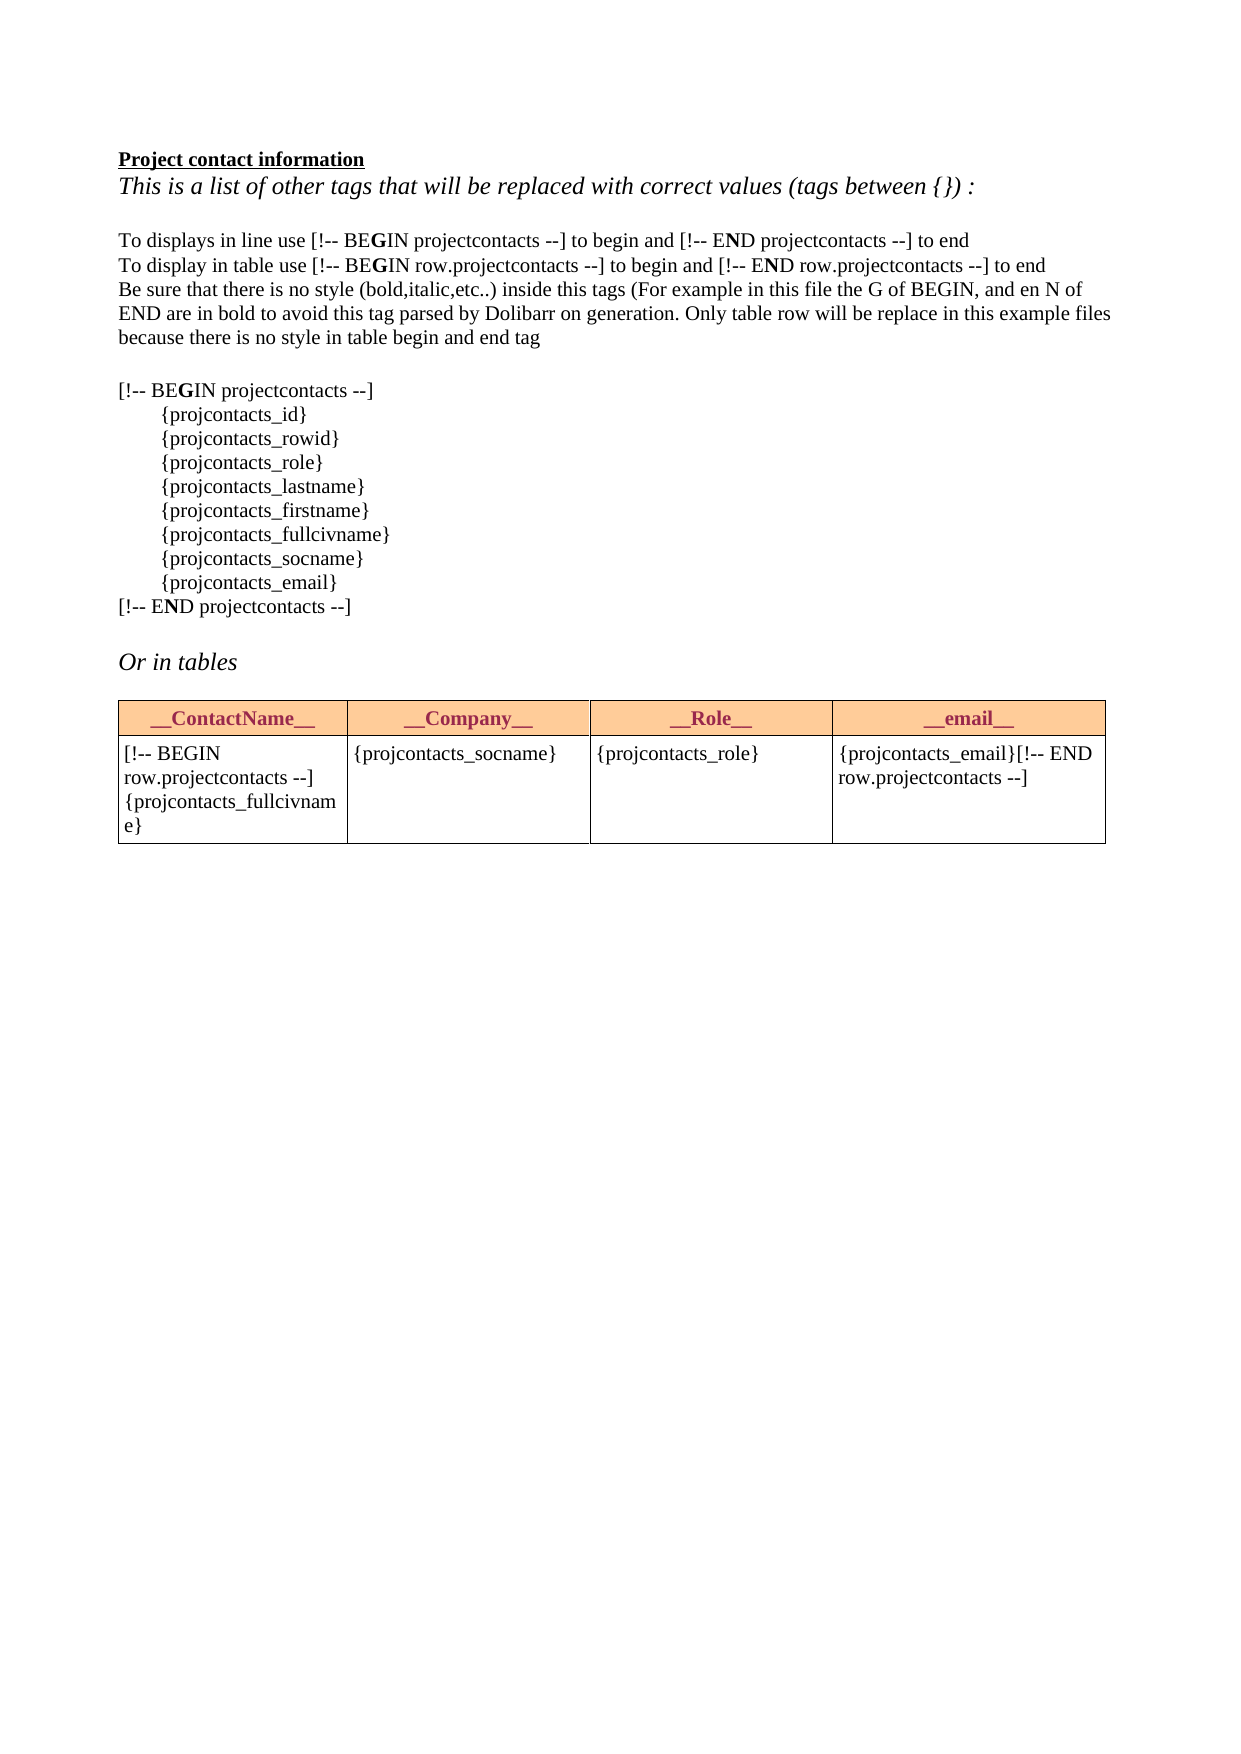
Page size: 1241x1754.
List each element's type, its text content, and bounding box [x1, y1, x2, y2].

text {projcontacts_rowid} [118, 426, 1122, 450]
table_cell {projcontacts_role} [591, 736, 832, 843]
text {projcontacts_socname} [118, 546, 1122, 570]
text Be sure that there is no style (bold,italic,etc..) inside this tags (For example in this file the G of BEGIN, and en N of END are in bold to avoid this tag parsed by Dolibarr on generation. Only table row will be replace in this example files because there is no style in table begin and end tag [118, 277, 1122, 349]
text {projcontacts_lastname} [118, 474, 1122, 498]
table_cell [!-- BEGIN row.projectcontacts --]{projcontacts_fullcivname} [119, 736, 347, 843]
text {projcontacts_role} [118, 450, 1122, 474]
text To display in table use [!-- BEGIN row.projectcontacts --] to begin and [!-- END row.projectcontacts --] to end [118, 252, 1122, 277]
text {projcontacts_firstname} [118, 498, 1122, 522]
text {projcontacts_id} [118, 402, 1122, 426]
table_header __email__ [833, 701, 1105, 735]
text Or in tables [118, 647, 1122, 676]
table_header __Role__ [591, 701, 832, 735]
table_header __Company__ [348, 701, 589, 735]
text {projcontacts_fullcivname} [118, 522, 1122, 546]
text [!-- END projectcontacts --] [118, 594, 1122, 618]
text Project contact information [118, 147, 1122, 171]
table_header __ContactName__ [119, 701, 347, 735]
text To displays in line use [!-- BEGIN projectcontacts --] to begin and [!-- END projectcontacts --] to end [118, 228, 1122, 252]
table_cell {projcontacts_email}[!-- END row.projectcontacts --] [833, 736, 1105, 843]
table_cell {projcontacts_socname} [348, 736, 589, 843]
text {projcontacts_email} [118, 570, 1122, 594]
text [!-- BEGIN projectcontacts --] [118, 377, 1122, 402]
text This is a list of other tags that will be replaced with correct values (tags between {}) : [118, 171, 1122, 200]
